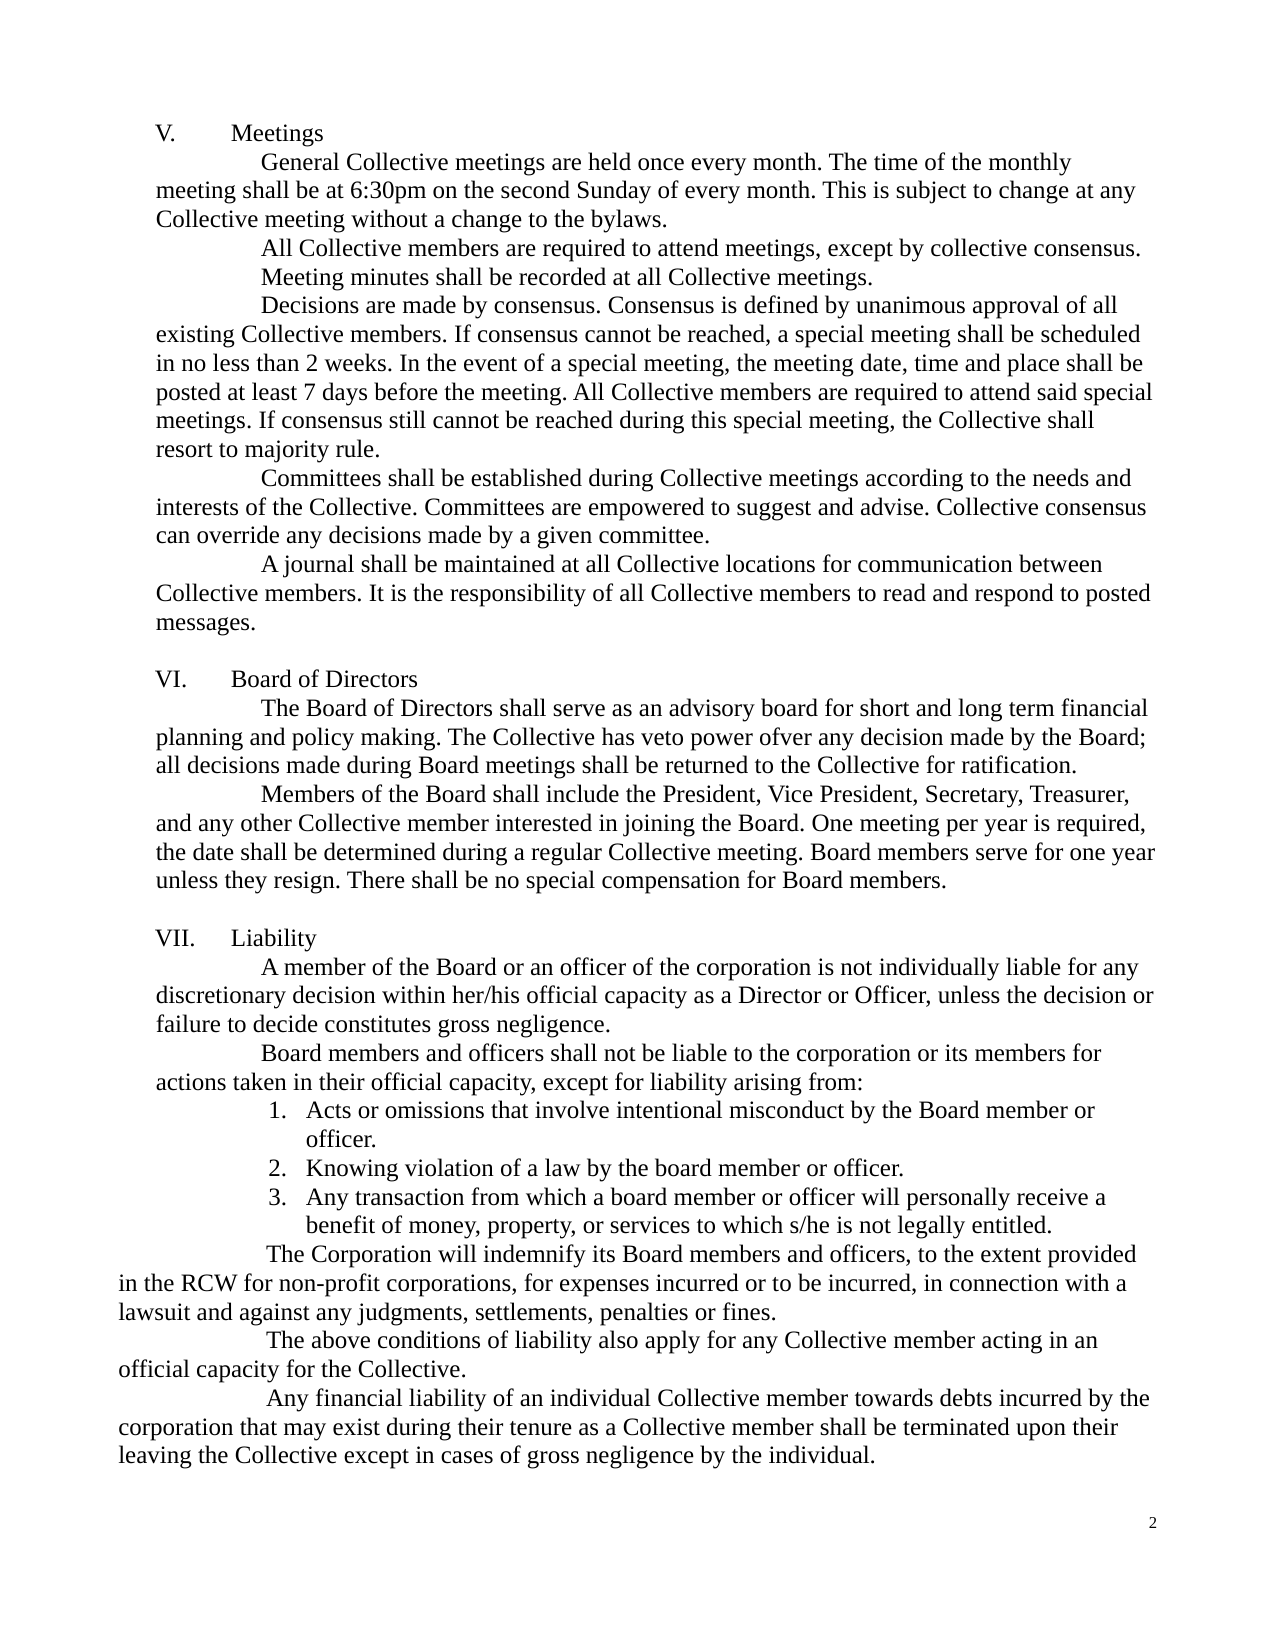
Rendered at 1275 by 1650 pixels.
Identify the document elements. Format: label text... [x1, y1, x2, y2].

text The above conditions of liability also apply for any Collective member acting in an official capacity for the Collective. [118, 1326, 1157, 1383]
list Acts or omissions that involve intentional misconduct by the Board member or officer. [268, 1096, 1157, 1153]
text Board members and officers shall not be liable to the corporation or its members for actions taken in their official capacity, except for liability arising from: [156, 1038, 1157, 1096]
text The Board of Directors shall serve as an advisory board for short and long term financial planning and policy making. The Collective has veto power ofver any decision made by the Board; all decisions made during Board meetings shall be returned to the Collective for ratification. [156, 693, 1157, 779]
text The Corporation will indemnify its Board members and officers, to the extent provided in the RCW for non-profit corporations, for expenses incurred or to be incurred, in connection with a lawsuit and against any judgments, settlements, penalties or fines. [118, 1239, 1157, 1326]
text Meeting minutes shall be recorded at all Collective meetings. [156, 262, 1157, 291]
list Knowing violation of a law by the board member or officer. [268, 1153, 1157, 1182]
text General Collective meetings are held once every month. The time of the monthly meeting shall be at 6:30pm on the second Sunday of every month. This is subject to change at any Collective meeting without a change to the bylaws. [156, 147, 1157, 233]
list Liability [154, 923, 1157, 952]
list Board of Directors [154, 664, 1157, 693]
list Any transaction from which a board member or officer will personally receive a benefit of money, property, or services to which s/he is not legally entitled. [268, 1182, 1157, 1239]
text Any financial liability of an individual Collective member towards debts incurred by the corporation that may exist during their tenure as a Collective member shall be terminated upon their leaving the Collective except in cases of gross negligence by the individual. [118, 1383, 1157, 1469]
text Members of the Board shall include the President, Vice President, Secretary, Treasurer, and any other Collective member interested in joining the Board. One meeting per year is required, the date shall be determined during a regular Collective meeting. Board members serve for one year unless they resign. There shall be no special compensation for Board members. [156, 779, 1157, 894]
text A journal shall be maintained at all Collective locations for communication between Collective members. It is the responsibility of all Collective members to read and respond to posted messages. [156, 549, 1157, 636]
text Committees shall be established during Collective meetings according to the needs and interests of the Collective. Committees are empowered to suggest and advise. Collective consensus can override any decisions made by a given committee. [156, 463, 1157, 549]
text A member of the Board or an officer of the corporation is not individually liable for any discretionary decision within her/his official capacity as a Director or Officer, unless the decision or failure to decide constitutes gross negligence. [156, 952, 1157, 1038]
list Meetings [154, 118, 1157, 147]
text All Collective members are required to attend meetings, except by collective consensus. [156, 233, 1157, 262]
text Decisions are made by consensus. Consensus is defined by unanimous approval of all existing Collective members. If consensus cannot be reached, a special meeting shall be scheduled in no less than 2 weeks. In the event of a special meeting, the meeting date, time and place shall be posted at least 7 days before the meeting. All Collective members are required to attend said special meetings. If consensus still cannot be reached during this special meeting, the Collective shall resort to majority rule. [156, 291, 1157, 463]
